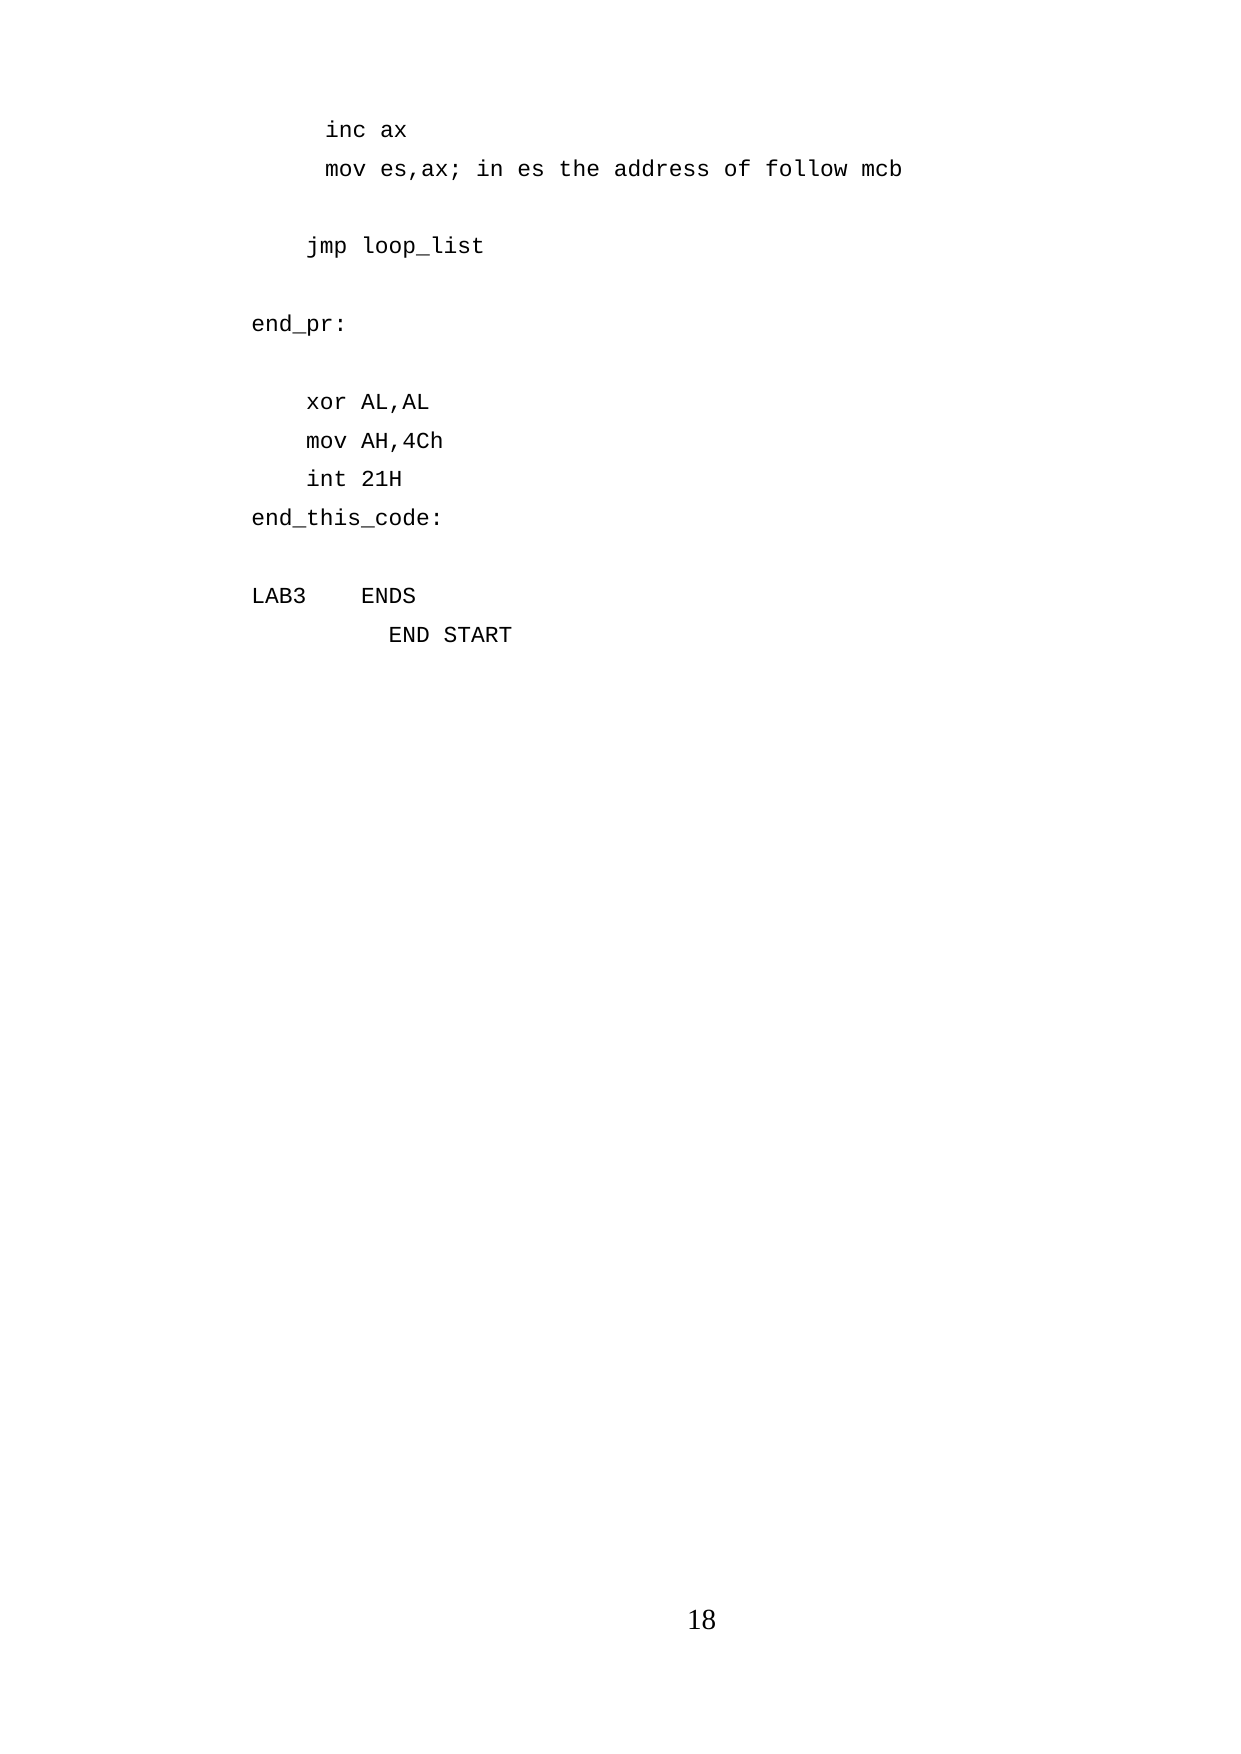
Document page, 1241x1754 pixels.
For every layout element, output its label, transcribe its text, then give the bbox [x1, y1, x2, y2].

text LAB3 ENDS [177, 584, 1152, 610]
text mov es,ax; in es the address of follow mcb [177, 157, 1152, 183]
text inc ax [177, 118, 1152, 144]
text xor AL,AL [177, 390, 1152, 416]
text jmp loop_list [177, 235, 1152, 261]
text end_pr: [177, 312, 1152, 338]
text END START [177, 623, 1152, 649]
text int 21H [177, 468, 1152, 494]
text mov AH,4Ch [177, 429, 1152, 455]
text end_this_code: [177, 507, 1152, 533]
